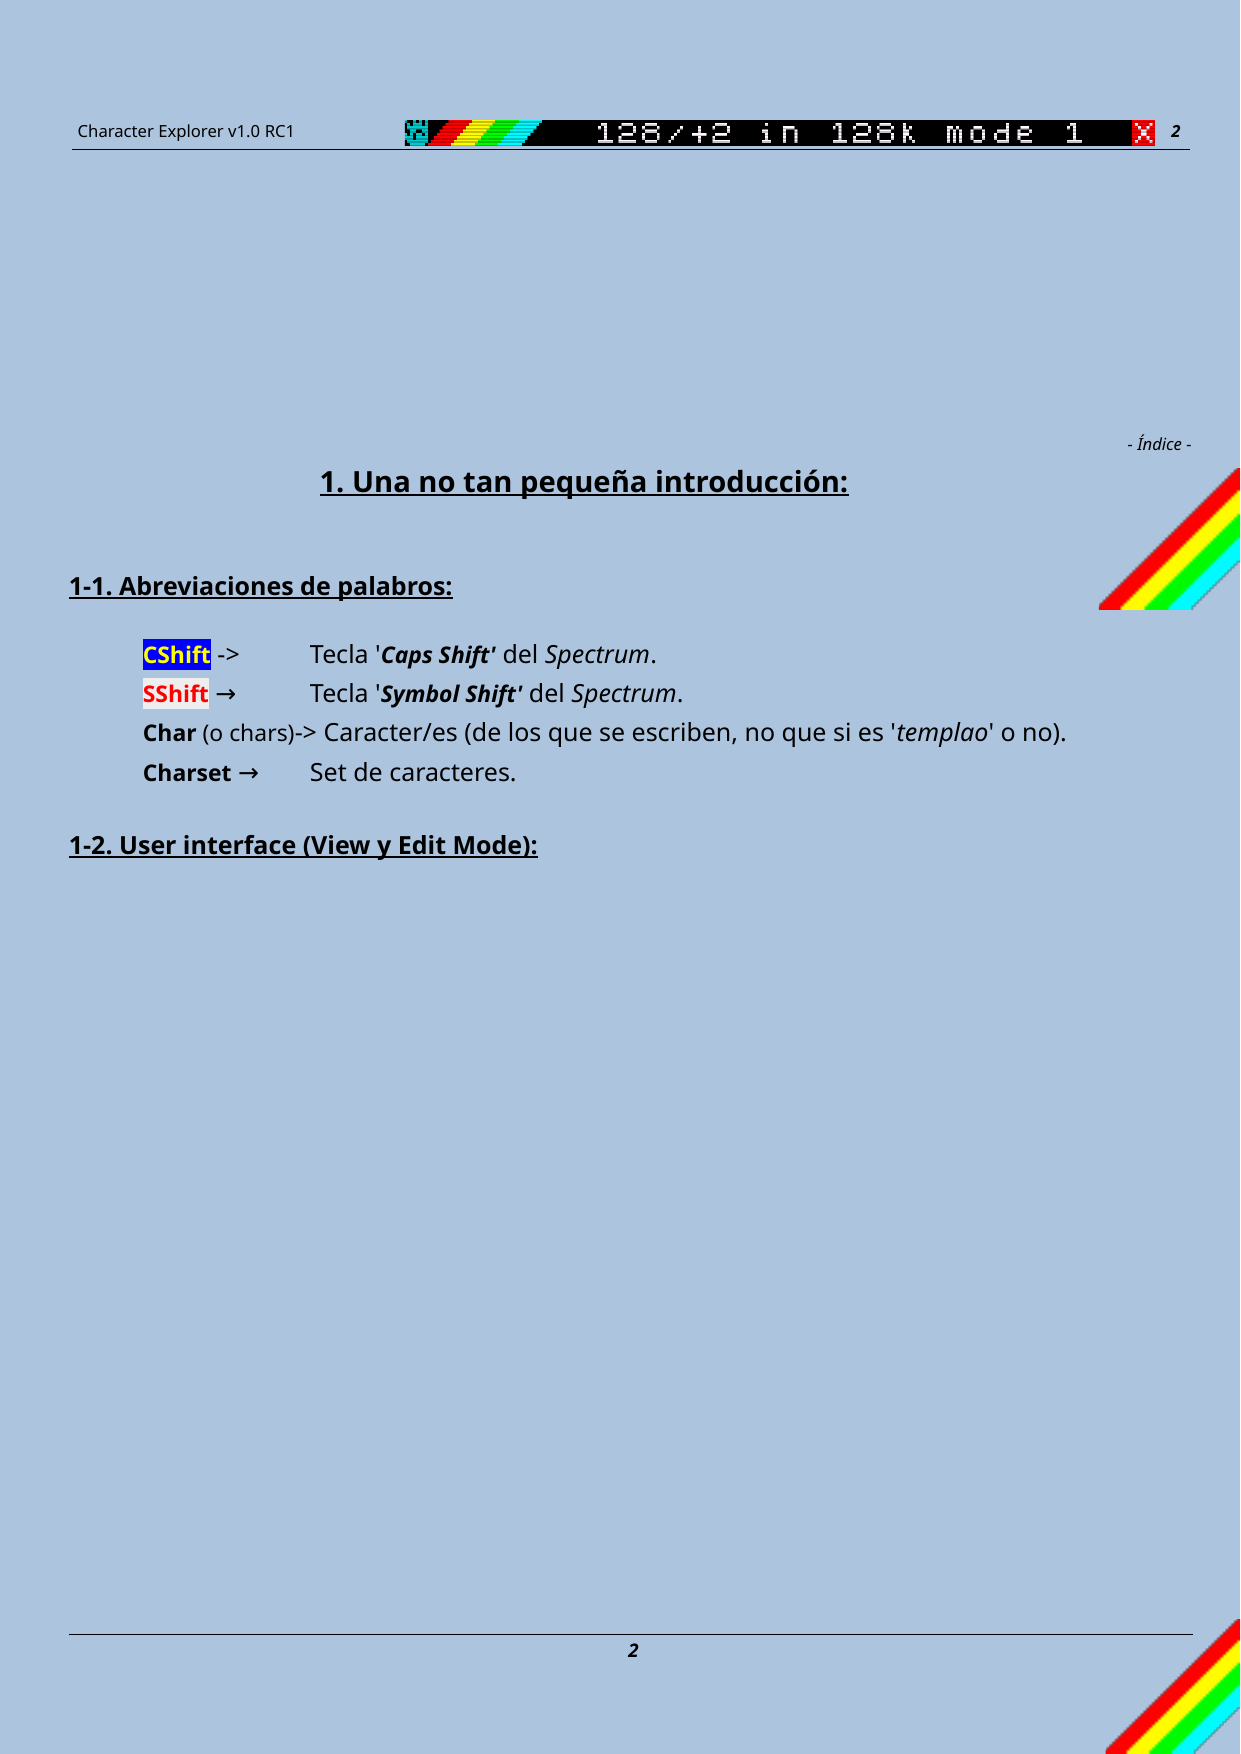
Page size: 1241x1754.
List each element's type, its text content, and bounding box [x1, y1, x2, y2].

text 1-1. Abreviaciones de palabros: [69, 569, 1098, 603]
picture [1105, 1619, 1241, 1754]
text Charset → Set de caracteres. [69, 754, 1193, 788]
picture [1098, 468, 1241, 610]
text Char (o chars)-> Caracter/es (de los que se escriben, no que si es 'templao' o no). [69, 715, 1193, 749]
text CShift -> Tecla 'Caps Shift' del Spectrum. [69, 637, 1193, 671]
picture [404, 120, 1155, 146]
text 1. Una no tan pequeña introducción: [69, 461, 1193, 501]
text SShift → Tecla 'Symbol Shift' del Spectrum. [69, 676, 1193, 710]
text 1-2. User interface (View y Edit Mode): [69, 827, 1193, 862]
text - Índice - [69, 432, 1193, 455]
